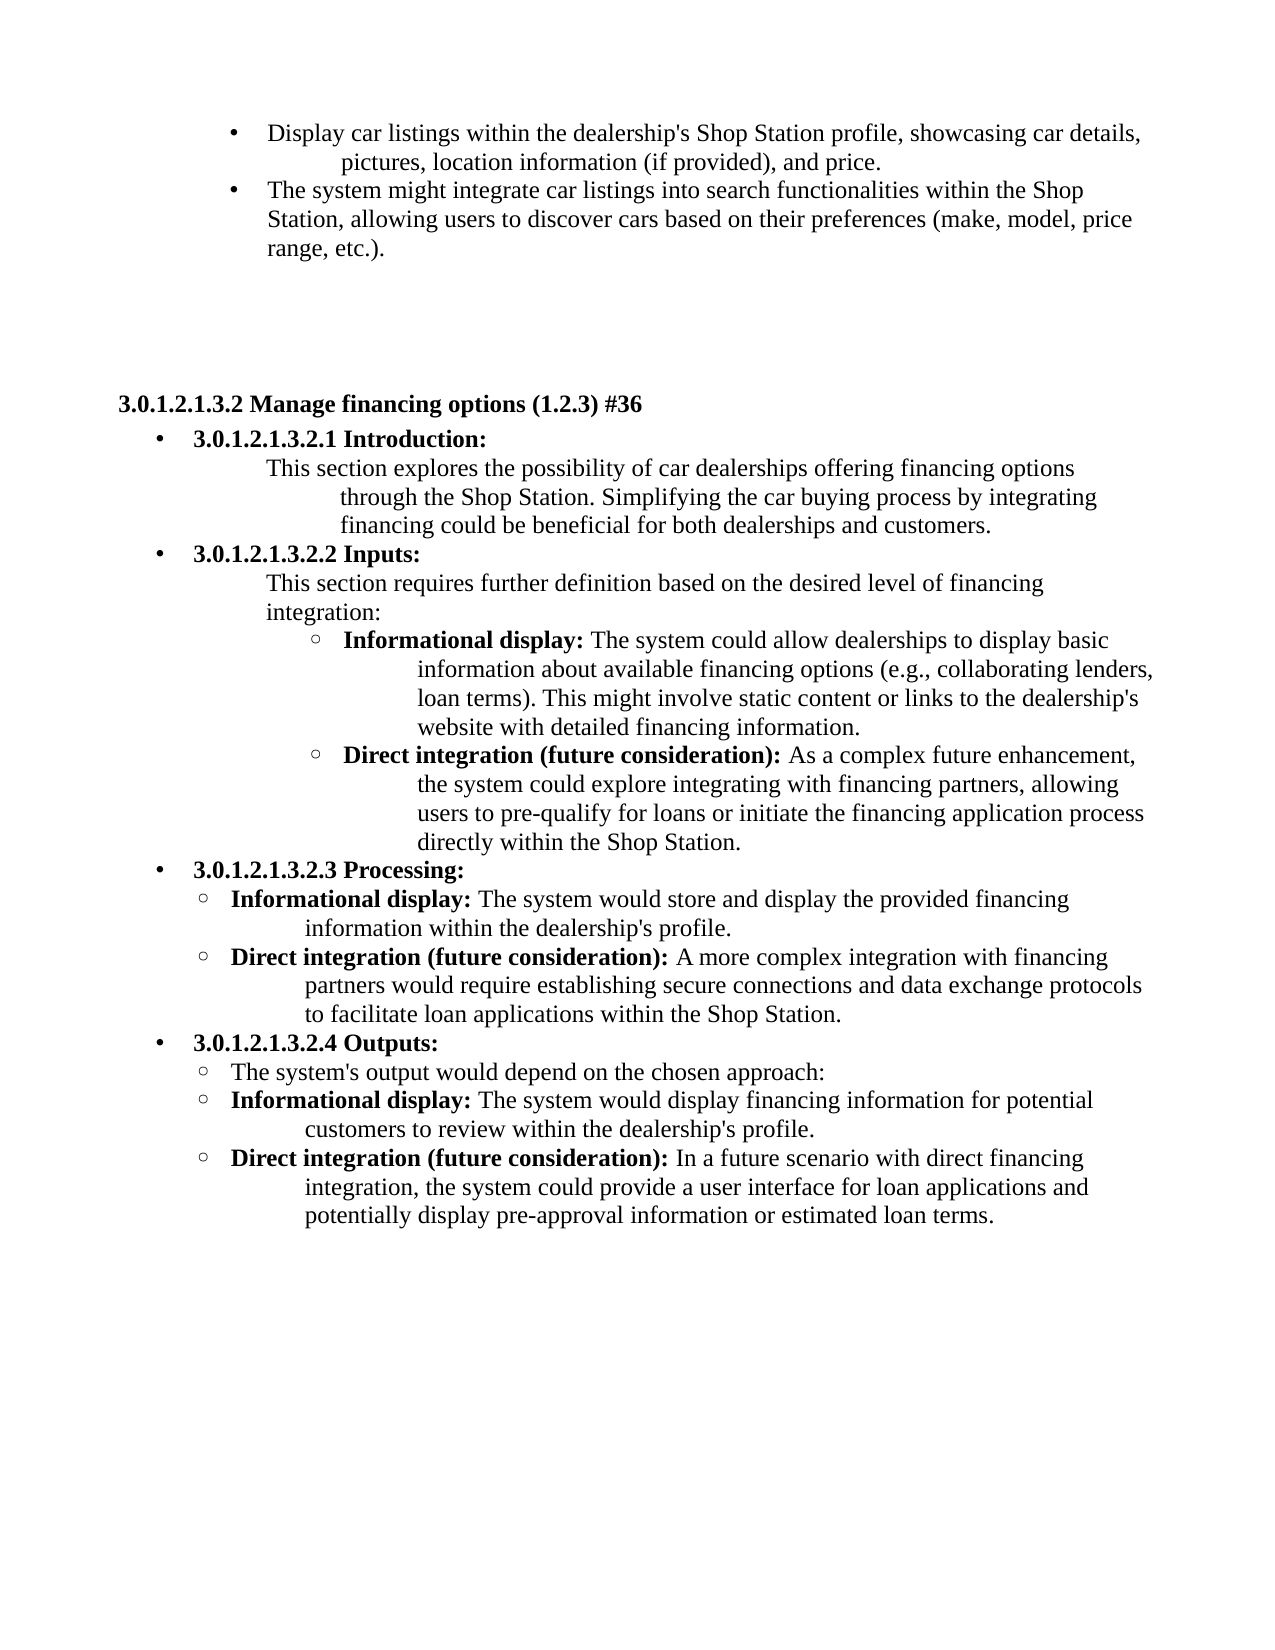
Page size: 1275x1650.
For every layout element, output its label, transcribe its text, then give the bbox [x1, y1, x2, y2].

list Informational display: The system would display financing information for potential customers to review within the dealership's profile. [193, 1086, 1157, 1143]
list Informational display: The system could allow dealerships to display basic information about available financing options (e.g., collaborating lenders, loan terms). This might involve static content or links to the dealership's website with detailed financing information. [306, 626, 1157, 741]
list Direct integration (future consideration): In a future scenario with direct financing integration, the system could provide a user interface for loan applications and potentially display pre-approval information or estimated loan terms. [193, 1143, 1157, 1229]
list The system's output would depend on the chosen approach: [193, 1057, 1157, 1086]
list 3.0.1.2.1.3.2.3 Processing: [156, 856, 1157, 884]
list 3.0.1.2.1.3.2.1 Introduction: [156, 424, 1157, 453]
list 3.0.1.2.1.3.2.2 Inputs: [156, 539, 1157, 568]
list Informational display: The system would store and display the provided financing information within the dealership's profile. [193, 884, 1157, 942]
text This section requires further definition based on the desired level of financing integration: [266, 568, 1157, 626]
list Direct integration (future consideration): A more complex integration with financing partners would require establishing secure connections and data exchange protocols to facilitate loan applications within the Shop Station. [193, 942, 1157, 1028]
text This section explores the possibility of car dealerships offering financing options through the Shop Station. Simplifying the car buying process by integrating financing could be beneficial for both dealerships and customers. [266, 453, 1157, 539]
list The system might integrate car listings into search functionalities within the Shop Station, allowing users to discover cars based on their preferences (make, model, price range, etc.). [229, 176, 1157, 262]
subtitle 3.0.1.2.1.3.2 Manage financing options (1.2.3) #36 [118, 389, 1157, 418]
list 3.0.1.2.1.3.2.4 Outputs: [156, 1028, 1157, 1057]
list Display car listings within the dealership's Shop Station profile, showcasing car details, pictures, location information (if provided), and price. [229, 118, 1157, 176]
list Direct integration (future consideration): As a complex future enhancement, the system could explore integrating with financing partners, allowing users to pre-qualify for loans or initiate the financing application process directly within the Shop Station. [306, 741, 1157, 856]
